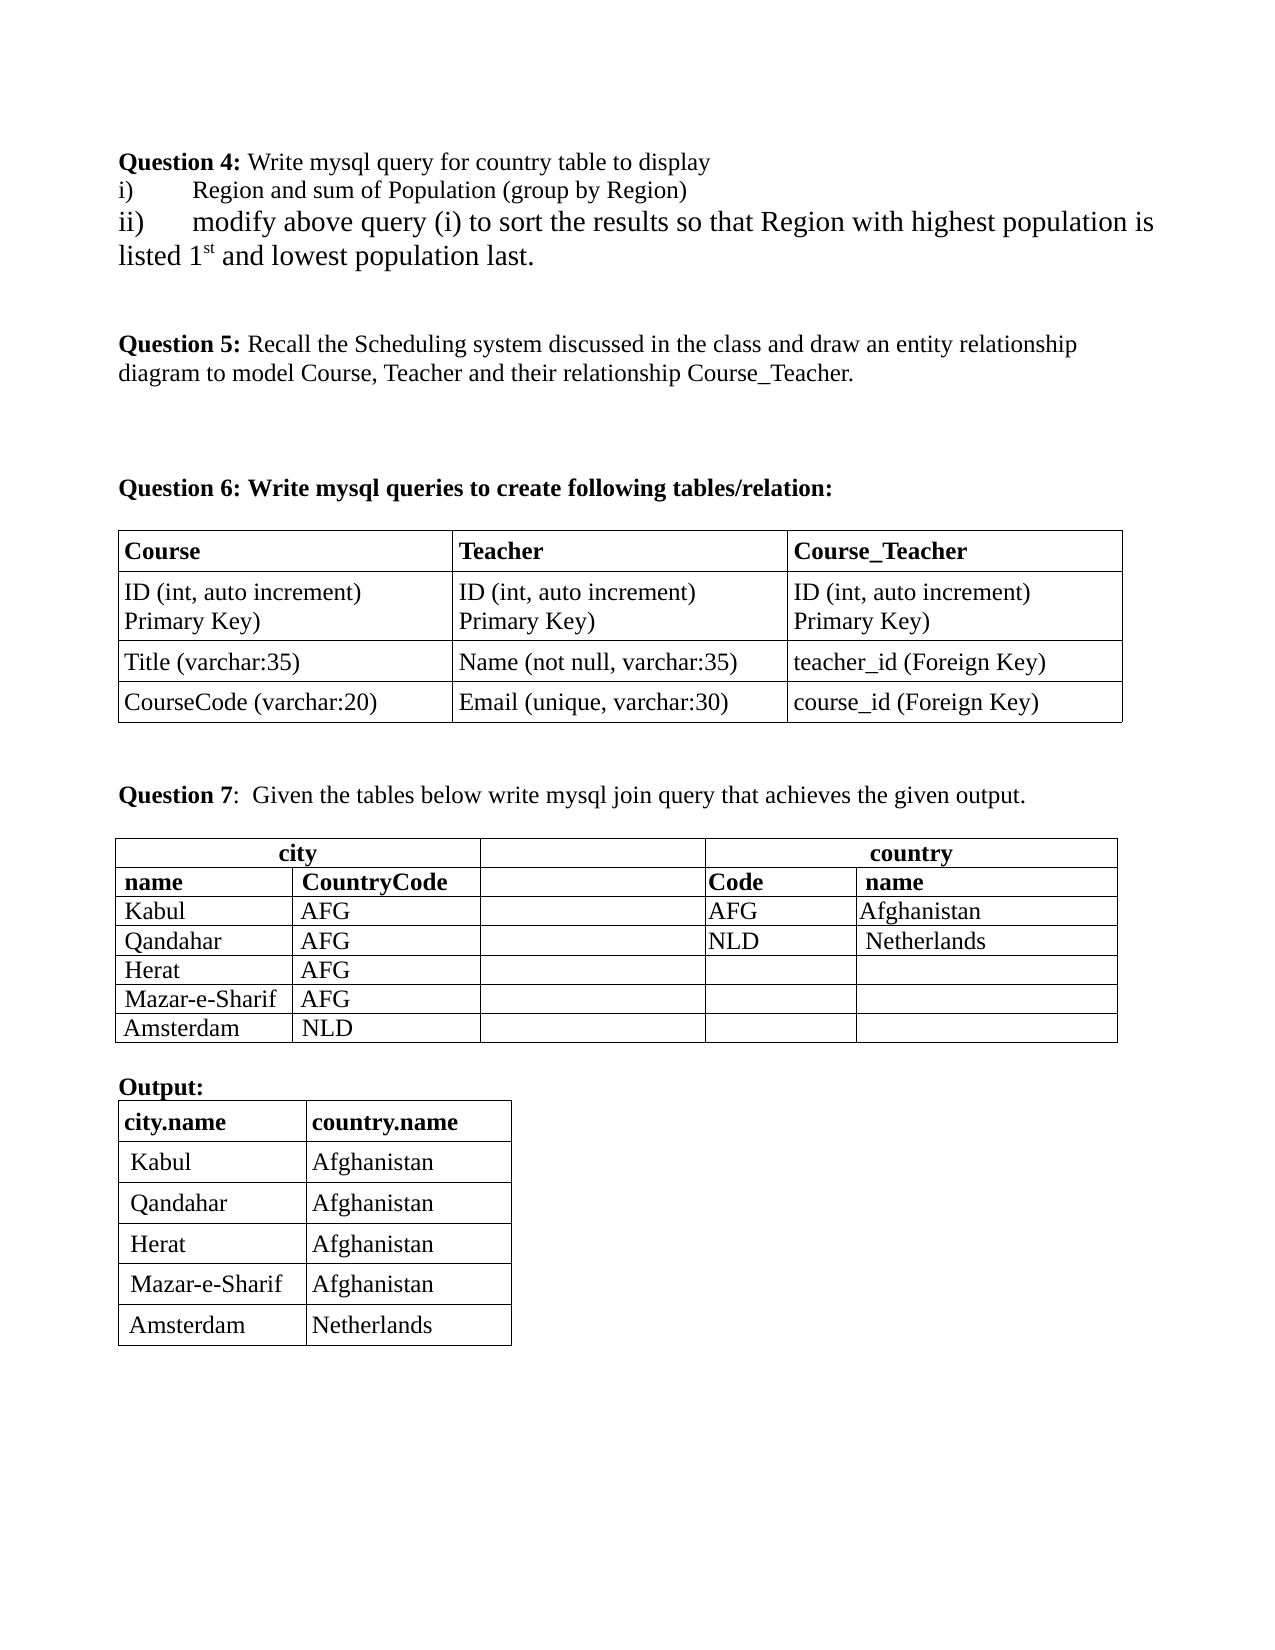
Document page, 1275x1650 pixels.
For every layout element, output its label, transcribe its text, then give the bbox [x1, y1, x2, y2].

table_cell Mazar-e-Sharif [119, 1264, 306, 1304]
table_cell Afghanistan [307, 1142, 511, 1182]
table_cell Kabul [119, 1142, 306, 1182]
table_cell Code [706, 868, 856, 896]
table_cell CountryCode [293, 868, 480, 896]
table_cell [857, 956, 1117, 984]
table_cell teacher_id (Foreign Key) [788, 641, 1122, 681]
table_cell Kabul [116, 897, 292, 925]
text Output: [118, 1072, 1157, 1100]
table_header [481, 839, 705, 867]
table_cell Afghanistan [307, 1224, 511, 1263]
table_cell Amsterdam [119, 1305, 306, 1345]
table_header country [706, 839, 1117, 867]
table_cell course_id (Foreign Key) [788, 682, 1122, 722]
table_cell CourseCode (varchar:20) [119, 682, 452, 722]
table_cell Netherlands [857, 926, 1117, 954]
table_cell Title (varchar:35) [119, 641, 452, 681]
table_cell Amsterdam [116, 1014, 292, 1042]
table_cell [857, 985, 1117, 1013]
table_cell [706, 985, 856, 1013]
table_cell ID (int, auto increment) Primary Key) [119, 572, 452, 640]
table_cell Email (unique, varchar:30) [453, 682, 787, 722]
table_header city [116, 839, 480, 867]
table_cell [857, 1014, 1117, 1042]
table_cell [481, 956, 705, 984]
table_cell Qandahar [116, 926, 292, 954]
table_cell AFG [293, 985, 480, 1013]
table_cell Herat [116, 956, 292, 984]
table_cell AFG [293, 897, 480, 925]
table_cell Qandahar [119, 1183, 306, 1222]
table_cell [481, 926, 705, 954]
table_header Teacher [453, 531, 787, 571]
table_cell [481, 1014, 705, 1042]
table_cell Afghanistan [857, 897, 1117, 925]
table_cell name [116, 868, 292, 896]
table_cell AFG [706, 897, 856, 925]
table_cell [706, 1014, 856, 1042]
text Question 6: Write mysql queries to create following tables/relation: [118, 473, 1157, 501]
table_header country.name [307, 1101, 511, 1141]
text ii) modify above query (i) to sort the results so that Region with highest population is listed 1st and lowest population last. [118, 204, 1157, 271]
text Question 5: Recall the Scheduling system discussed in the class and draw an entity relationship diagram to model Course, Teacher and their relationship Course_Teacher. [118, 329, 1157, 386]
text Question 7: Given the tables below write mysql join query that achieves the given output. [118, 780, 1157, 809]
table_cell Afghanistan [307, 1264, 511, 1304]
table_cell [481, 868, 705, 896]
table_cell [481, 897, 705, 925]
table_cell Mazar-e-Sharif [116, 985, 292, 1013]
table_cell NLD [706, 926, 856, 954]
table_cell Netherlands [307, 1305, 511, 1345]
table_header Course_Teacher [788, 531, 1122, 571]
table_header Course [119, 531, 452, 571]
table_cell [706, 956, 856, 984]
table_cell [481, 985, 705, 1013]
table_cell ID (int, auto increment) Primary Key) [453, 572, 787, 640]
table_cell NLD [293, 1014, 480, 1042]
table_header city.name [119, 1101, 306, 1141]
table_cell Name (not null, varchar:35) [453, 641, 787, 681]
table_cell Herat [119, 1224, 306, 1263]
table_cell name [857, 868, 1117, 896]
table_cell AFG [293, 956, 480, 984]
table_cell AFG [293, 926, 480, 954]
table_cell ID (int, auto increment) Primary Key) [788, 572, 1122, 640]
text i) Region and sum of Population (group by Region) [118, 176, 1157, 204]
table_cell Afghanistan [307, 1183, 511, 1222]
text Question 4: Write mysql query for country table to display [118, 147, 1157, 176]
